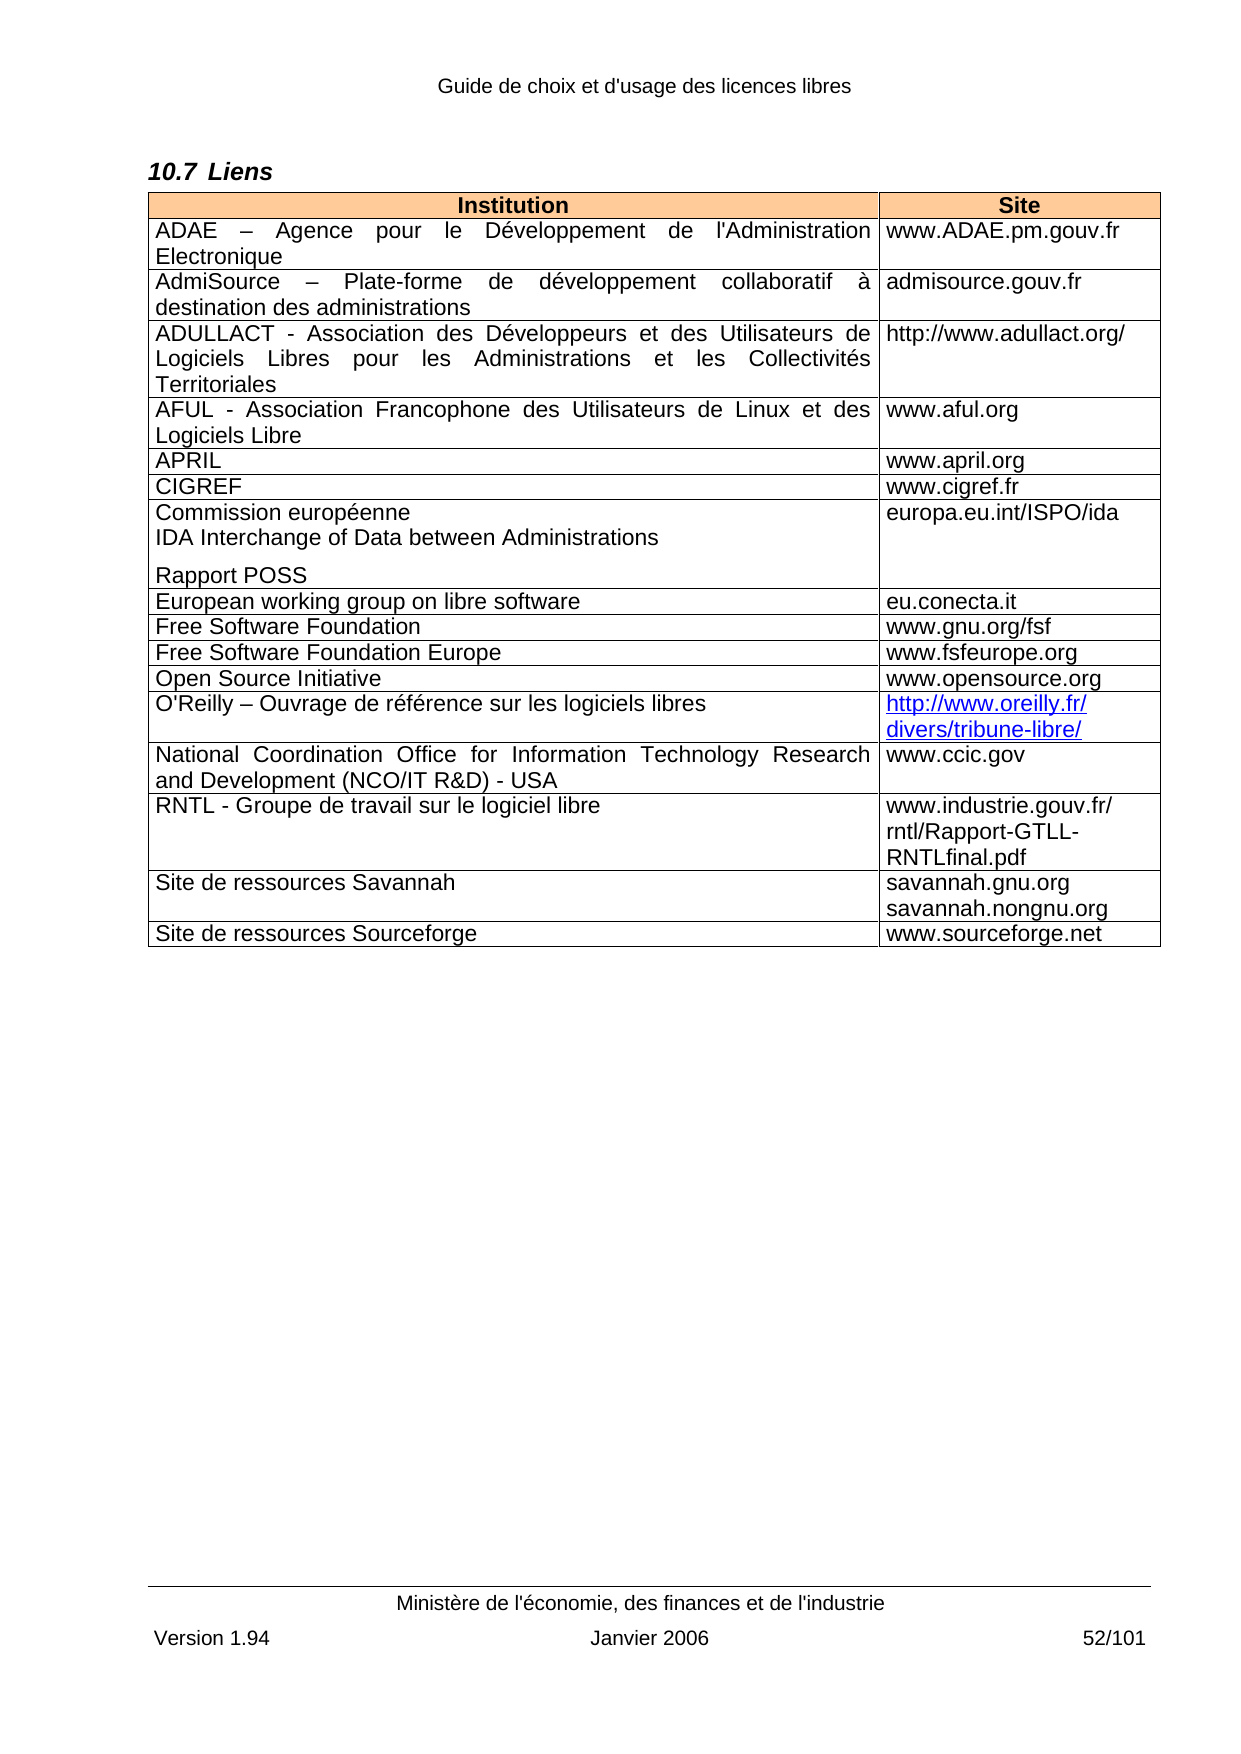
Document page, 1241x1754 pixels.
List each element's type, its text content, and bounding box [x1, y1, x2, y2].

table_cell www.aful.org [880, 398, 1160, 448]
table_cell AFUL - Association Francophone des Utilisateurs de Linux et des Logiciels Libre [149, 398, 878, 448]
table_cell Commission européenne IDA Interchange of Data between Administrations Rapport POSS [149, 500, 878, 588]
table_cell CIGREF [149, 475, 878, 499]
table_cell ADULLACT - Association des Développeurs et des Utilisateurs de Logiciels Libres pour les Administrations et les Collectivités Territoriales [149, 321, 878, 397]
table_cell Free Software Foundation [149, 615, 878, 640]
table_header Institution [149, 193, 878, 218]
table_cell http://www.adullact.org/ [880, 321, 1160, 397]
subtitle Liens [148, 158, 1151, 186]
table_cell www.sourceforge.net [880, 922, 1160, 946]
table_cell National Coordination Office for Information Technology Research and Development (NCO/IT R&D) - USA [149, 743, 878, 793]
table_cell www.ADAE.pm.gouv.fr [880, 219, 1160, 269]
table_cell www.cigref.fr [880, 475, 1160, 499]
table_cell Open Source Initiative [149, 666, 878, 691]
table_cell www.fsfeurope.org [880, 641, 1160, 665]
table_cell AdmiSource – Plate-forme de développement collaboratif à destination des administrations [149, 270, 878, 320]
table_cell APRIL [149, 449, 878, 474]
table_cell eu.conecta.it [880, 589, 1160, 614]
table_cell www.ccic.gov [880, 743, 1160, 793]
table_cell admisource.gouv.fr [880, 270, 1160, 320]
table_cell ADAE – Agence pour le Développement de l'Administration Electronique [149, 219, 878, 269]
table_cell RNTL - Groupe de travail sur le logiciel libre [149, 794, 878, 870]
table_cell savannah.gnu.org savannah.nongnu.org [880, 871, 1160, 921]
table_cell Site de ressources Sourceforge [149, 922, 878, 946]
table_cell europa.eu.int/ISPO/ida [880, 500, 1160, 588]
table_cell www.industrie.gouv.fr/rntl/Rapport-GTLL-RNTLfinal.pdf [880, 794, 1160, 870]
table_cell www.opensource.org [880, 666, 1160, 691]
table_cell Site de ressources Savannah [149, 871, 878, 921]
table_cell www.gnu.org/fsf [880, 615, 1160, 640]
table_cell www.april.org [880, 449, 1160, 474]
table_cell Free Software Foundation Europe [149, 641, 878, 665]
table_header Site [880, 193, 1160, 218]
table_cell http://www.oreilly.fr/divers/tribune-libre/ [880, 692, 1160, 742]
table_cell O'Reilly – Ouvrage de référence sur les logiciels libres [149, 692, 878, 742]
table_cell European working group on libre software [149, 589, 878, 614]
